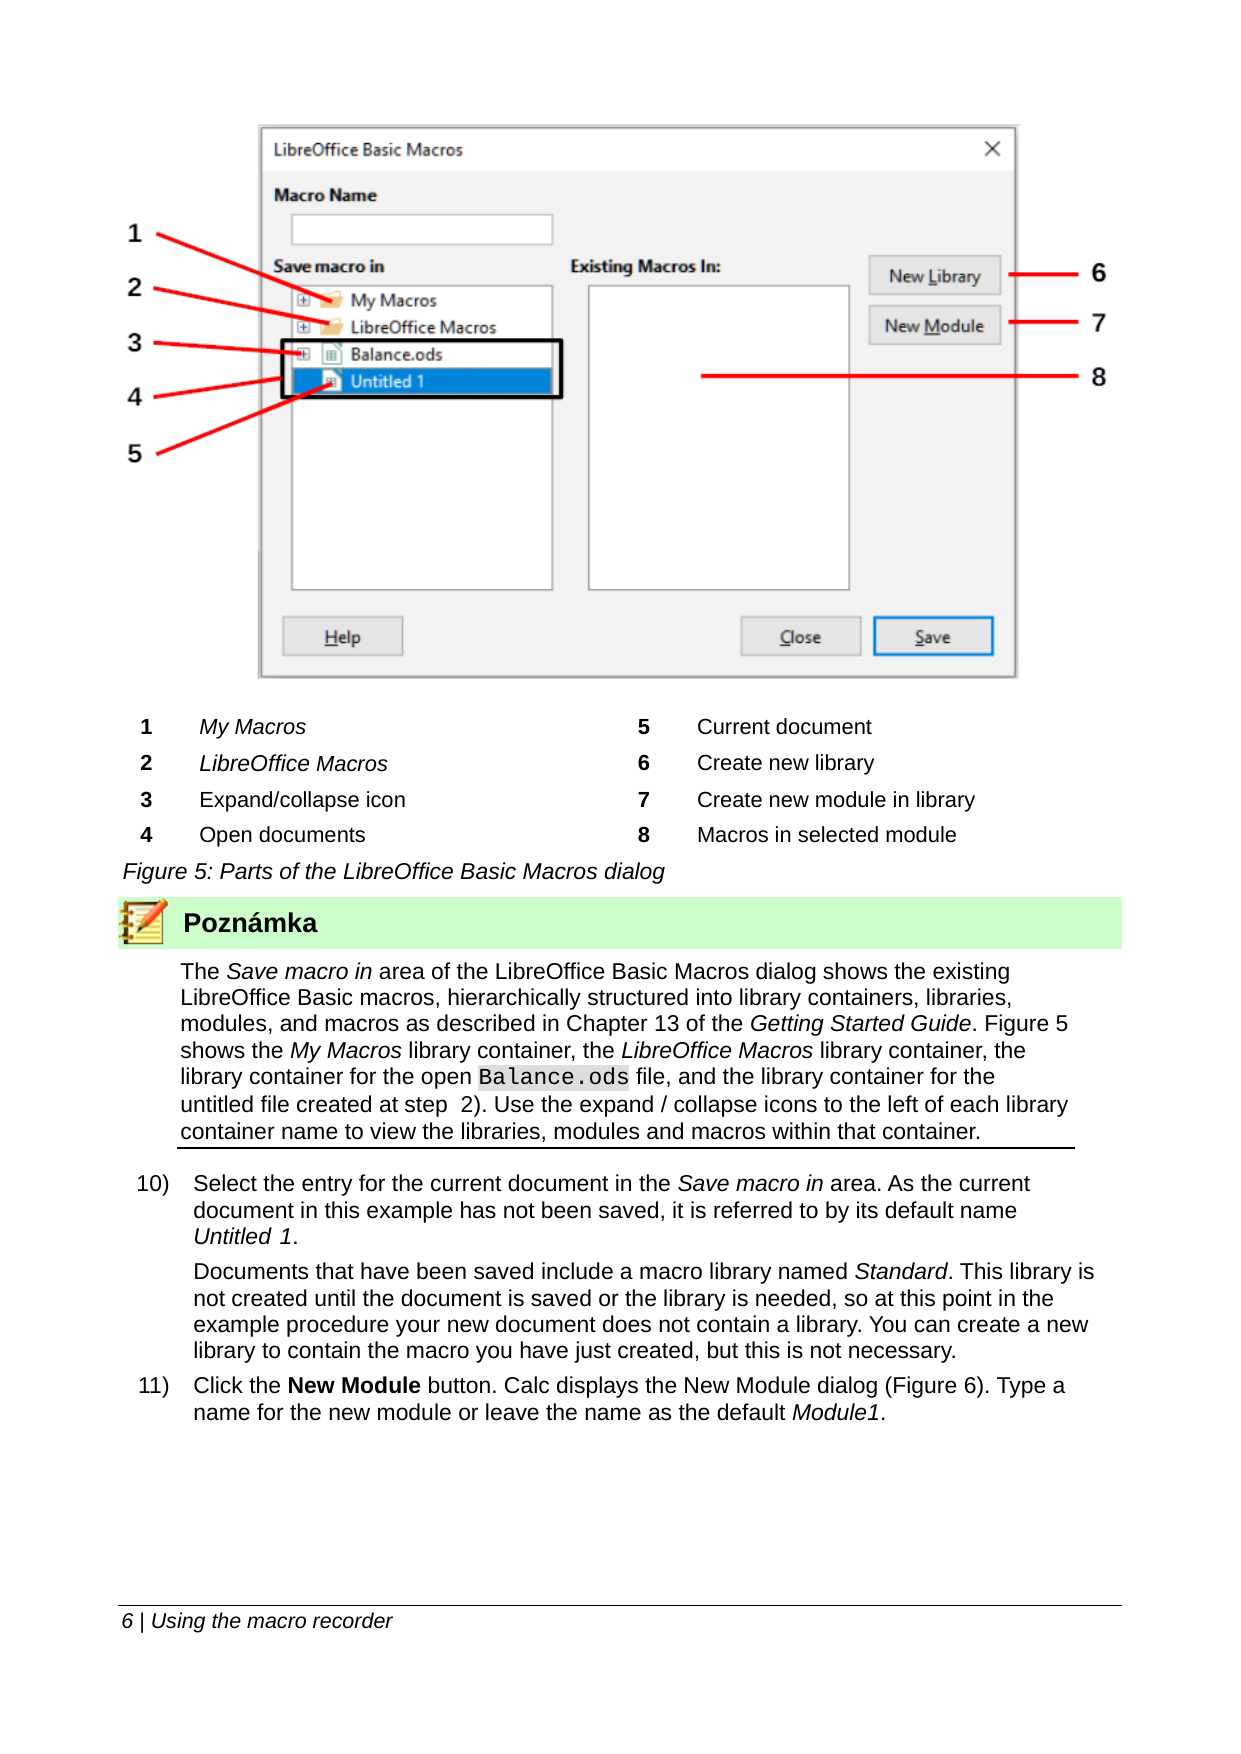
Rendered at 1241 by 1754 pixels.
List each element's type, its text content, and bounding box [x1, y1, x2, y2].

table_cell LibreOffice Macros [181, 744, 620, 781]
table_cell Macros in selected module [679, 816, 1118, 852]
table_header 5 [620, 708, 679, 744]
table_cell 4 [123, 816, 181, 852]
table_cell 6 [620, 744, 679, 781]
text Documents that have been saved include a macro library named Standard. This library is not created until the document is saved or the library is needed, so at this point in the example procedure your new document does not contain a library. You can create a new library to contain the macro you have just created, but this is not necessary. [169, 1258, 1122, 1363]
text Figure 5: Parts of the LibreOffice Basic Macros dialog [122, 858, 1118, 884]
table_cell 3 [123, 781, 181, 816]
table_header Current document [679, 708, 1118, 744]
table_header 1 [123, 708, 181, 744]
table_header My Macros [181, 708, 620, 744]
table_cell Expand/collapse icon [181, 781, 620, 816]
table_cell 2 [123, 744, 181, 781]
table_cell 8 [620, 816, 679, 852]
list Select the entry for the current document in the Save macro in area. As the current document in this example has not been saved, it is referred to by its default name Untitled 1. [169, 1170, 1122, 1249]
table_cell 7 [620, 781, 679, 816]
picture [122, 118, 1118, 679]
table_cell Open documents [181, 816, 620, 852]
list Click the New Module button. Calc displays the New Module dialog (Figure 6). Type a name for the new module or leave the name as the default Module1. [169, 1372, 1122, 1425]
table_cell Create new library [679, 744, 1118, 781]
text The Save macro in area of the LibreOffice Basic Macros dialog shows the existing LibreOffice Basic macros, hierarchically structured into library containers, libraries, modules, and macros as described in Chapter 13 of the Getting Started Guide. Figure 5 shows the My Macros library container, the LibreOffice Macros library container, the library container for the open Balance.ods file, and the library container for the untitled file created at step 2. Use the expand / collapse icons to the left of each library container name to view the libraries, modules and macros within that container. [177, 954, 1075, 1147]
table_cell Create new module in library [679, 781, 1118, 816]
picture [119, 897, 170, 948]
subtitle Poznámka [118, 897, 1122, 949]
